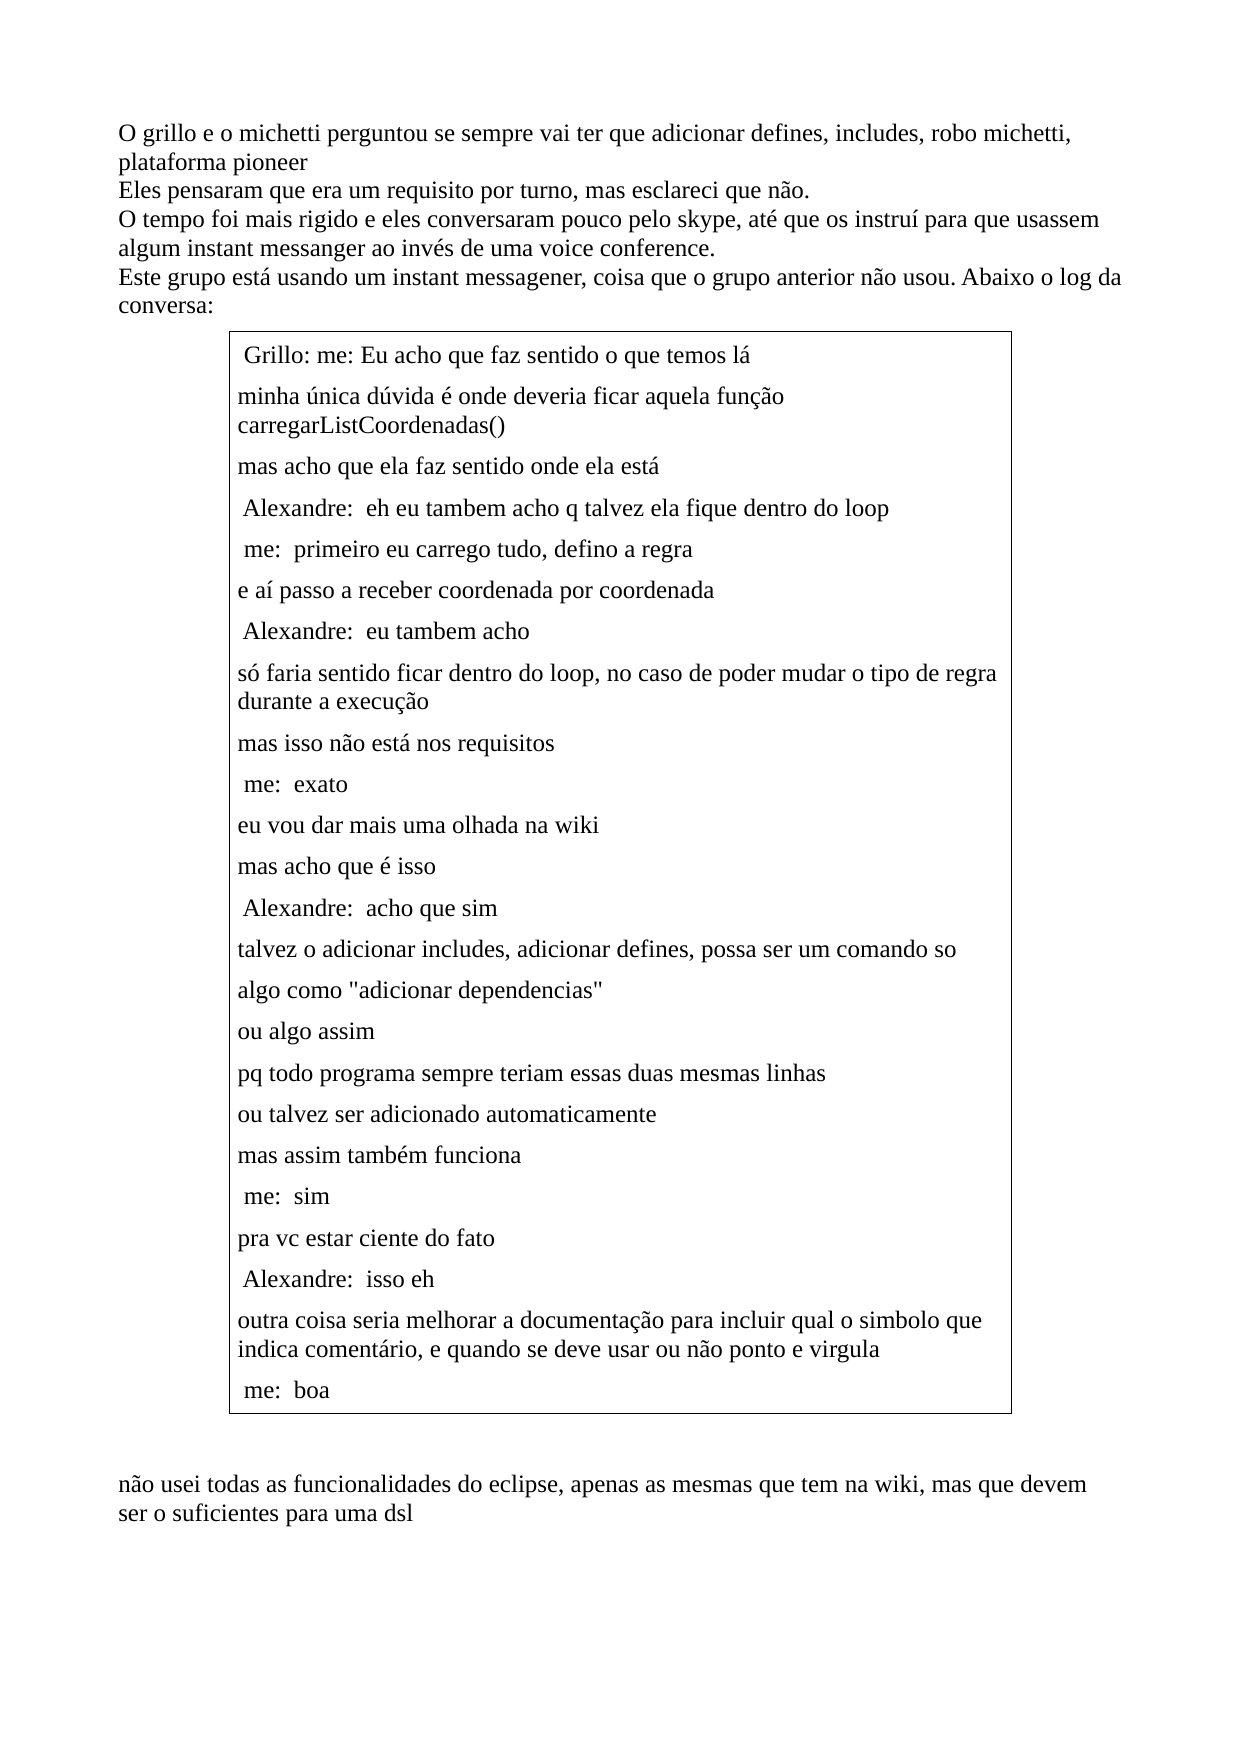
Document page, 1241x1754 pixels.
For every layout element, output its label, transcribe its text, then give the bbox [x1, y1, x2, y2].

text me: boa [237, 1375, 1003, 1404]
text Alexandre: acho que sim [237, 893, 1003, 921]
text algo como "adicionar dependencias" [237, 975, 1003, 1004]
text me: sim [237, 1181, 1003, 1210]
text só faria sentido ficar dentro do loop, no caso de poder mudar o tipo de regra durante a execução [237, 658, 1003, 715]
text me: primeiro eu carrego tudo, defino a regra [237, 534, 1003, 563]
text eu vou dar mais uma olhada na wiki [237, 810, 1003, 839]
text Este grupo está usando um instant messagener, coisa que o grupo anterior não usou. Abaixo o log da conversa: [118, 262, 1122, 319]
text Grillo: me: Eu acho que faz sentido o que temos lá [237, 340, 1003, 369]
text ou algo assim [237, 1016, 1003, 1045]
text mas acho que é isso [237, 851, 1003, 880]
text Alexandre: eh eu tambem acho q talvez ela fique dentro do loop [237, 493, 1003, 521]
text Alexandre: isso eh [237, 1264, 1003, 1293]
text minha única dúvida é onde deveria ficar aquela função carregarListCoordenadas() [237, 381, 1003, 439]
text outra coisa seria melhorar a documentação para incluir qual o simbolo que indica comentário, e quando se deve usar ou não ponto e virgula [237, 1305, 1003, 1363]
text ou talvez ser adicionado automaticamente [237, 1099, 1003, 1128]
text mas isso não está nos requisitos [237, 728, 1003, 756]
text me: exato [237, 769, 1003, 798]
text mas acho que ela faz sentido onde ela está [237, 451, 1003, 480]
text O tempo foi mais rigido e eles conversaram pouco pelo skype, até que os instruí para que usassem algum instant messanger ao invés de uma voice conference. [118, 204, 1122, 262]
text pra vc estar ciente do fato [237, 1223, 1003, 1251]
text pq todo programa sempre teriam essas duas mesmas linhas [237, 1058, 1003, 1086]
text Eles pensaram que era um requisito por turno, mas esclareci que não. [118, 176, 1122, 204]
text mas assim também funciona [237, 1140, 1003, 1169]
text e aí passo a receber coordenada por coordenada [237, 575, 1003, 604]
text O grillo e o michetti perguntou se sempre vai ter que adicionar defines, includes, robo michetti, plataforma pioneer [118, 118, 1122, 176]
text Alexandre: eu tambem acho [237, 616, 1003, 645]
text não usei todas as funcionalidades do eclipse, apenas as mesmas que tem na wiki, mas que devem ser o suficientes para uma dsl [118, 1469, 1122, 1527]
text talvez o adicionar includes, adicionar defines, possa ser um comando so [237, 934, 1003, 963]
